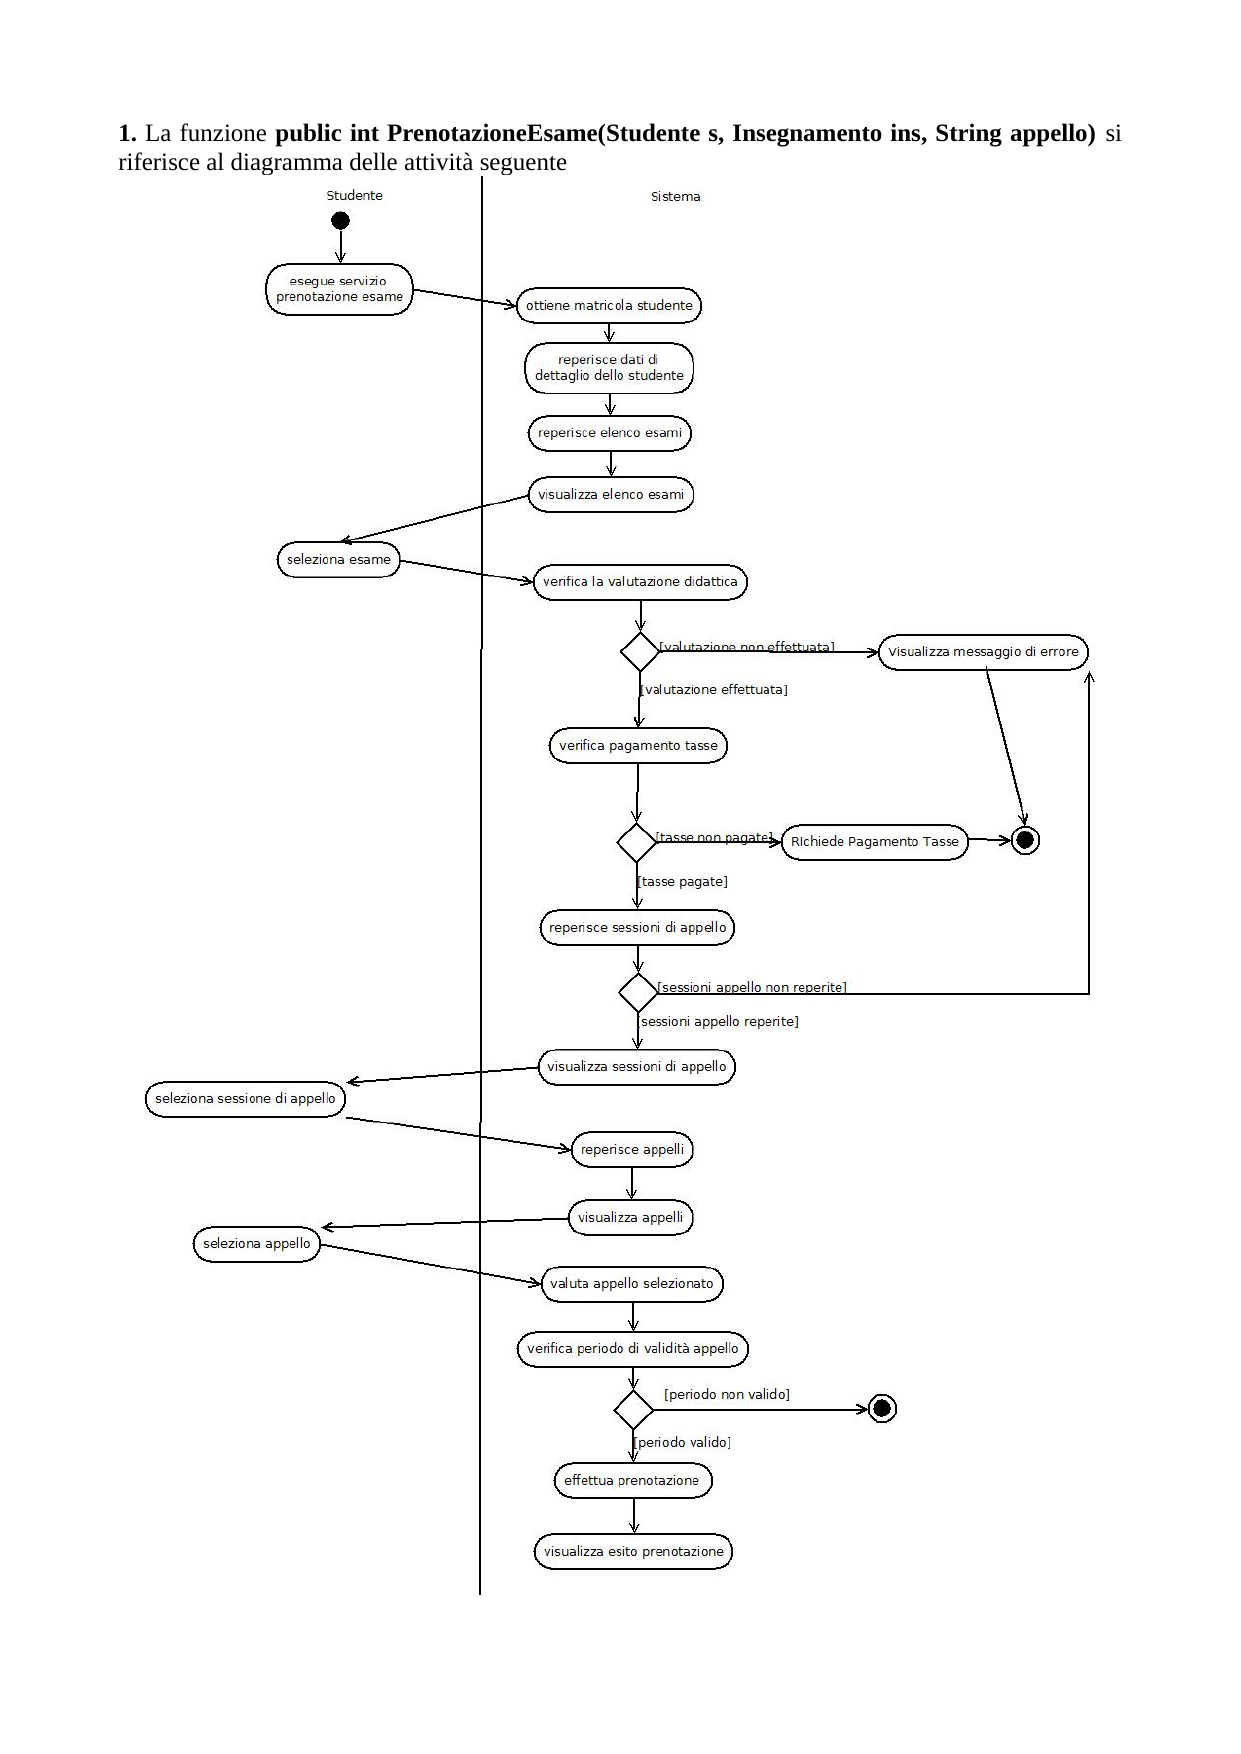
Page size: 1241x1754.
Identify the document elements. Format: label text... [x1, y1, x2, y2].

text 1. La funzione public int PrenotazioneEsame(Studente s, Insegnamento ins, String appello) si riferisce al diagramma delle attività seguente [118, 118, 1122, 176]
picture [144, 175, 1096, 1597]
